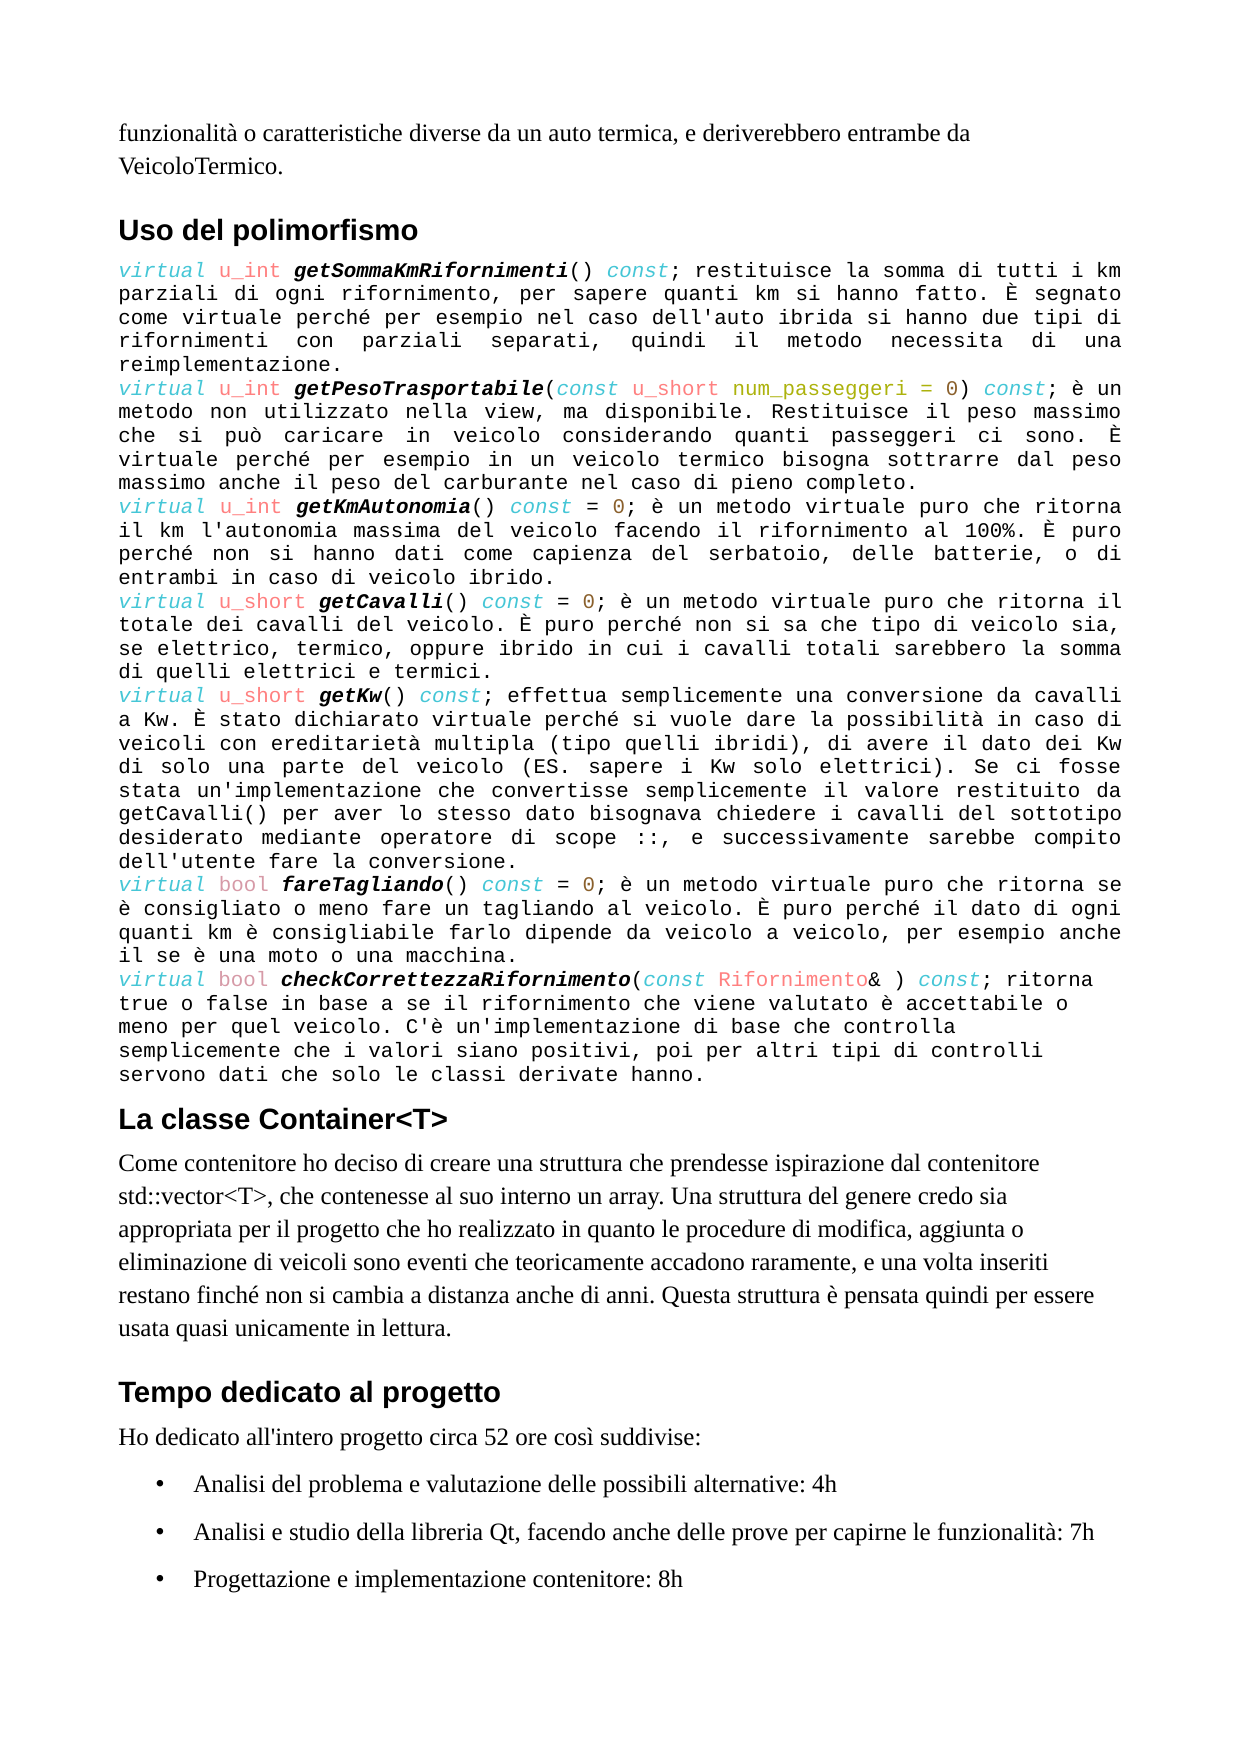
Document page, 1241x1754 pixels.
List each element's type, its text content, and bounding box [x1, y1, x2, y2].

subtitle Uso del polimorfismo [118, 213, 1122, 247]
text virtual u_int getSommaKmRifornimenti() const; restituisce la somma di tutti i km parziali di ogni rifornimento, per sapere quanti km si hanno fatto. È segnato come virtuale perché per esempio nel caso dell'auto ibrida si hanno due tipi di rifornimenti con parziali separati, quindi il metodo necessita di una reimplementazione. [118, 259, 1122, 378]
text virtual u_int getPesoTrasportabile(const u_short num_passeggeri = 0) const; è un metodo non utilizzato nella view, ma disponibile. Restituisce il peso massimo che si può caricare in veicolo considerando quanti passeggeri ci sono. È virtuale perché per esempio in un veicolo termico bisogna sottrarre dal peso massimo anche il peso del carburante nel caso di pieno completo. [118, 378, 1122, 496]
list Progettazione e implementazione contenitore: 8h [156, 1564, 1122, 1593]
list Analisi del problema e valutazione delle possibili alternative: 4h [156, 1469, 1122, 1498]
text virtual bool fareTagliando() const = 0; è un metodo virtuale puro che ritorna se è consigliato o meno fare un tagliando al veicolo. È puro perché il dato di ogni quanti km è consigliabile farlo dipende da veicolo a veicolo, per esempio anche il se è una moto o una macchina. [118, 874, 1122, 969]
text virtual u_int getKmAutonomia() const = 0; è un metodo virtuale puro che ritorna il km l'autonomia massima del veicolo facendo il rifornimento al 100%. È puro perché non si hanno dati come capienza del serbatoio, delle batterie, o di entrambi in caso di veicolo ibrido. [118, 496, 1122, 591]
text virtual u_short getCavalli() const = 0; è un metodo virtuale puro che ritorna il totale dei cavalli del veicolo. È puro perché non si sa che tipo di veicolo sia, se elettrico, termico, oppure ibrido in cui i cavalli totali sarebbero la somma di quelli elettrici e termici. [118, 591, 1122, 685]
list Analisi e studio della libreria Qt, facendo anche delle prove per capirne le funzionalità: 7h [156, 1517, 1122, 1546]
text virtual u_short getKw() const; effettua semplicemente una conversione da cavalli a Kw. È stato dichiarato virtuale perché si vuole dare la possibilità in caso di veicoli con ereditarietà multipla (tipo quelli ibridi), di avere il dato dei Kw di solo una parte del veicolo (ES. sapere i Kw solo elettrici). Se ci fosse stata un'implementazione che convertisse semplicemente il valore restituito da getCavalli() per aver lo stesso dato bisognava chiedere i cavalli del sottotipo desiderato mediante operatore di scope ::, e successivamente sarebbe compito dell'utente fare la conversione. [118, 685, 1122, 874]
subtitle La classe Container<T> [118, 1102, 1122, 1136]
text Come contenitore ho deciso di creare una struttura che prendesse ispirazione dal contenitore std::vector<T>, che contenesse al suo interno un array. Una struttura del genere credo sia appropriata per il progetto che ho realizzato in quanto le procedure di modifica, aggiunta o eliminazione di veicoli sono eventi che teoricamente accadono raramente, e una volta inseriti restano finché non si cambia a distanza anche di anni. Questa struttura è pensata quindi per essere usata quasi unicamente in lettura. [118, 1148, 1122, 1342]
text funzionalità o caratteristiche diverse da un auto termica, e deriverebbero entrambe da VeicoloTermico. [118, 118, 1122, 180]
subtitle Tempo dedicato al progetto [118, 1375, 1122, 1409]
text Ho dedicato all'intero progetto circa 52 ore così suddivise: [118, 1422, 1122, 1450]
text virtual bool checkCorrettezzaRifornimento(const Rifornimento& ) const; ritorna true o false in base a se il rifornimento che viene valutato è accettabile o meno per quel veicolo. C'è un'implementazione di base che controlla semplicemente che i valori siano positivi, poi per altri tipi di controlli servono dati che solo le classi derivate hanno. [118, 969, 1122, 1087]
